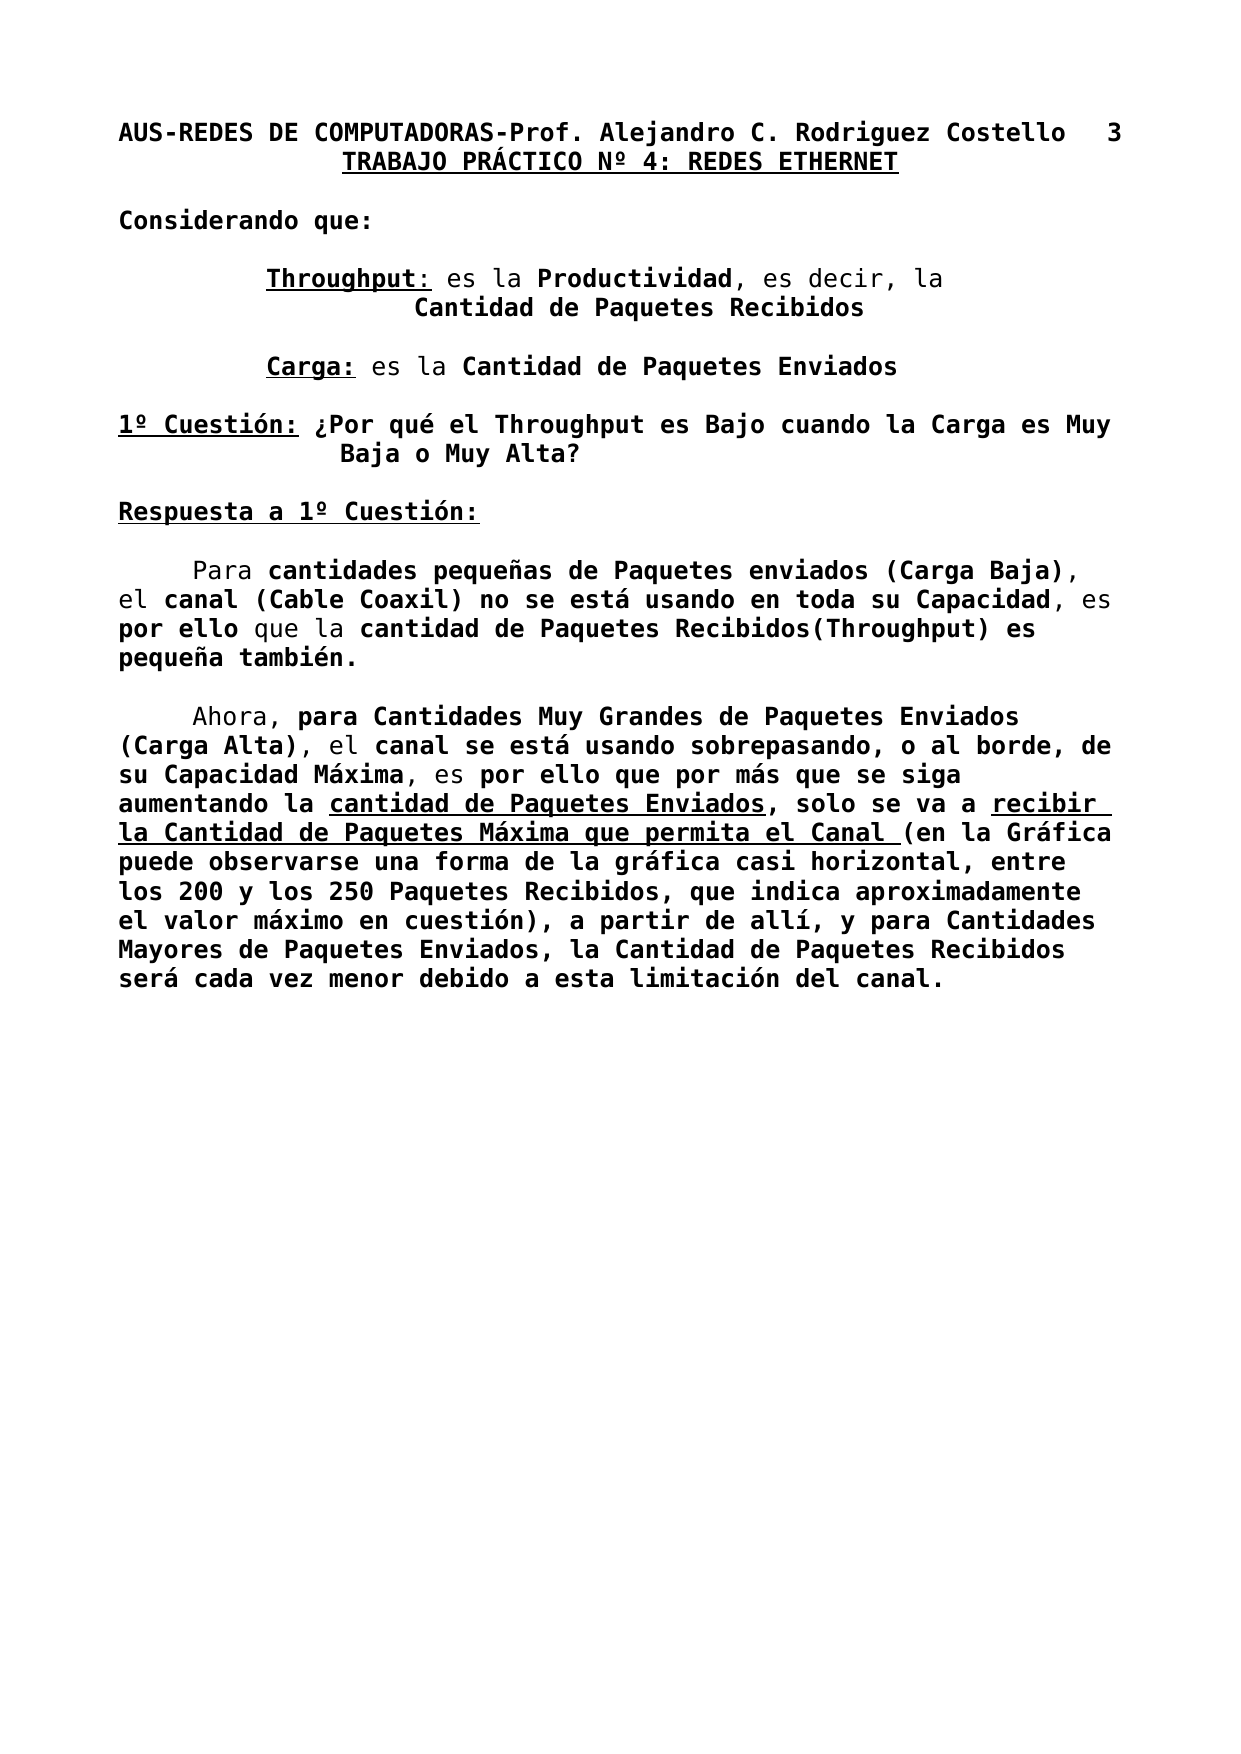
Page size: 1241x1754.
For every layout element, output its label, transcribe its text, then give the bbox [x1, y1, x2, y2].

text Considerando que: [118, 206, 1122, 235]
text Carga: es la Cantidad de Paquetes Enviados [118, 352, 1122, 381]
text Ahora, para Cantidades Muy Grandes de Paquetes Enviados (Carga Alta), el canal se está usando sobrepasando, o al borde, de su Capacidad Máxima, es por ello que por más que se siga aumentando la cantidad de Paquetes Enviados, solo se va a recibir la Cantidad de Paquetes Máxima que permita el Canal (en la Gráfica puede observarse una forma de la gráfica casi horizontal, entre los 200 y los 250 Paquetes Recibidos, que indica aproximadamente el valor máximo en cuestión), a partir de allí, y para Cantidades Mayores de Paquetes Enviados, la Cantidad de Paquetes Recibidos será cada vez menor debido a esta limitación del canal. [118, 702, 1122, 993]
text Respuesta a 1º Cuestión: [118, 498, 1122, 527]
text 1º Cuestión: ¿Por qué el Throughput es Bajo cuando la Carga es Muy Baja o Muy Alta? [118, 410, 1122, 468]
text Throughput: es la Productividad, es decir, la Cantidad de Paquetes Recibidos [118, 264, 1122, 323]
text Para cantidades pequeñas de Paquetes enviados (Carga Baja), el canal (Cable Coaxil) no se está usando en toda su Capacidad, es por ello que la cantidad de Paquetes Recibidos(Throughput) es pequeña también. [118, 556, 1122, 673]
